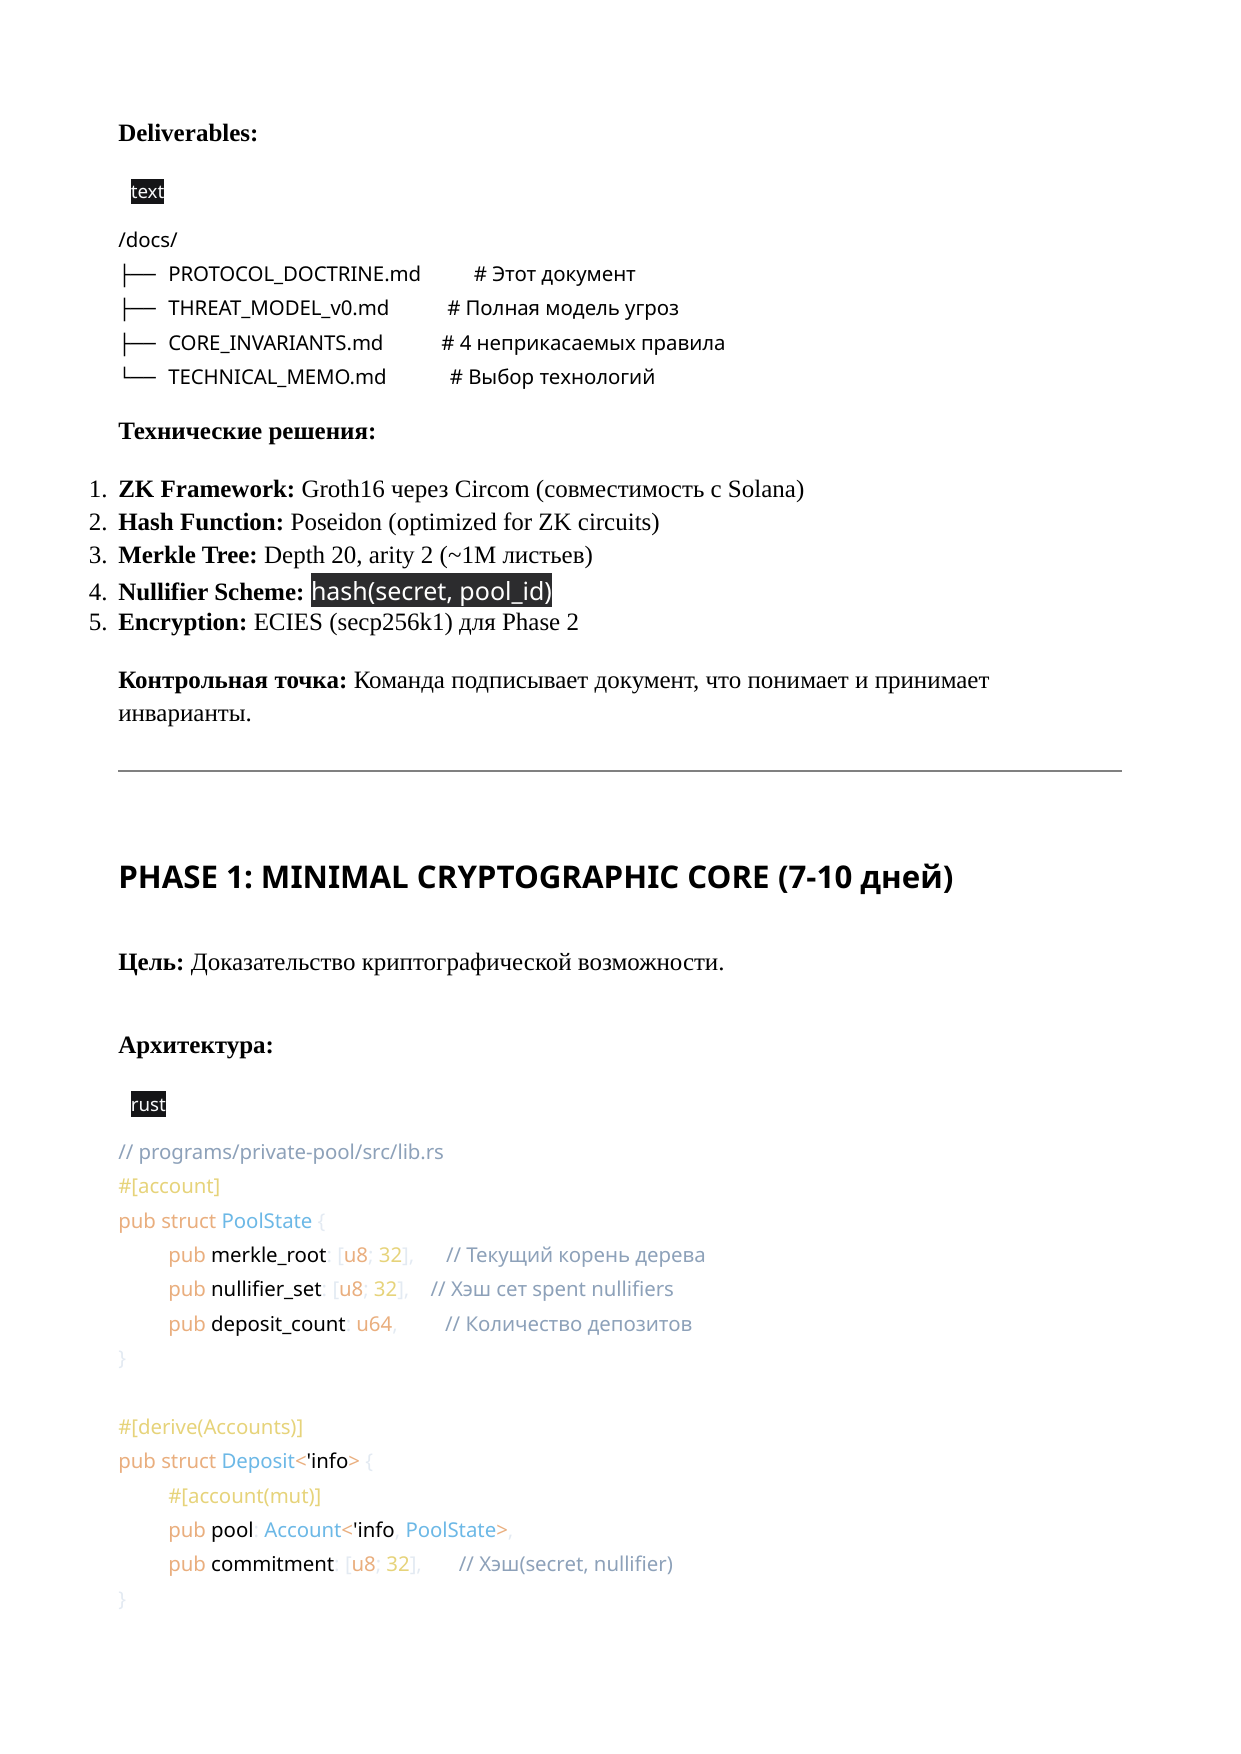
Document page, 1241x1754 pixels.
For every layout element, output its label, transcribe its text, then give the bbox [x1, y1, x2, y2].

text rust [131, 1088, 1122, 1117]
text Технические решения: [118, 416, 1122, 444]
list Nullifier Scheme: hash(secret, pool_id) [118, 573, 1122, 607]
text pub nullifier_set: [u8; 32], // Хэш сет spent nullifiers [118, 1269, 1122, 1303]
list Hash Function: Poseidon (optimized for ZK circuits) [118, 507, 1122, 536]
text pub pool: Account<'info, PoolState>, [118, 1509, 1122, 1544]
text text [131, 176, 1122, 204]
text #[account] [118, 1166, 1122, 1200]
text ├── THREAT_MODEL_v0.md # Полная модель угроз [118, 288, 1122, 322]
text Цель: Доказательство криптографической возможности. [118, 947, 1122, 976]
list Encryption: ECIES (secp256k1) для Phase 2 [118, 607, 1122, 636]
list ZK Framework: Groth16 через Circom (совместимость с Solana) [118, 474, 1122, 502]
text pub commitment: [u8; 32], // Хэш(secret, nullifier) [118, 1544, 1122, 1578]
text } [118, 1578, 1122, 1612]
text #[account(mut)] [118, 1475, 1122, 1509]
text } [118, 1337, 1122, 1372]
text pub struct Deposit<'info> { [118, 1441, 1122, 1475]
text Архитектура: [118, 1030, 1122, 1059]
list Merkle Tree: Depth 20, arity 2 (~1M листьев) [118, 540, 1122, 568]
text /docs/ [118, 219, 1122, 253]
subtitle PHASE 1: MINIMAL CRYPTOGRAPHIC CORE (7-10 дней) [118, 851, 1122, 897]
text └── TECHNICAL_MEMO.md # Выбор технологий [118, 356, 1122, 391]
text ├── PROTOCOL_DOCTRINE.md # Этот документ [118, 253, 1122, 288]
text pub struct PoolState { [118, 1200, 1122, 1234]
text ├── CORE_INVARIANTS.md # 4 неприкасаемых правила [118, 322, 1122, 356]
text pub deposit_count: u64, // Количество депозитов [118, 1303, 1122, 1337]
text Deliverables: [118, 118, 1122, 147]
text // programs/private-pool/src/lib.rs [118, 1131, 1122, 1166]
text Контрольная точка: Команда подписывает документ, что понимает и принимает инварианты. [118, 665, 1122, 727]
text #[derive(Accounts)] [118, 1406, 1122, 1441]
text pub merkle_root: [u8; 32], // Текущий корень дерева [118, 1234, 1122, 1269]
